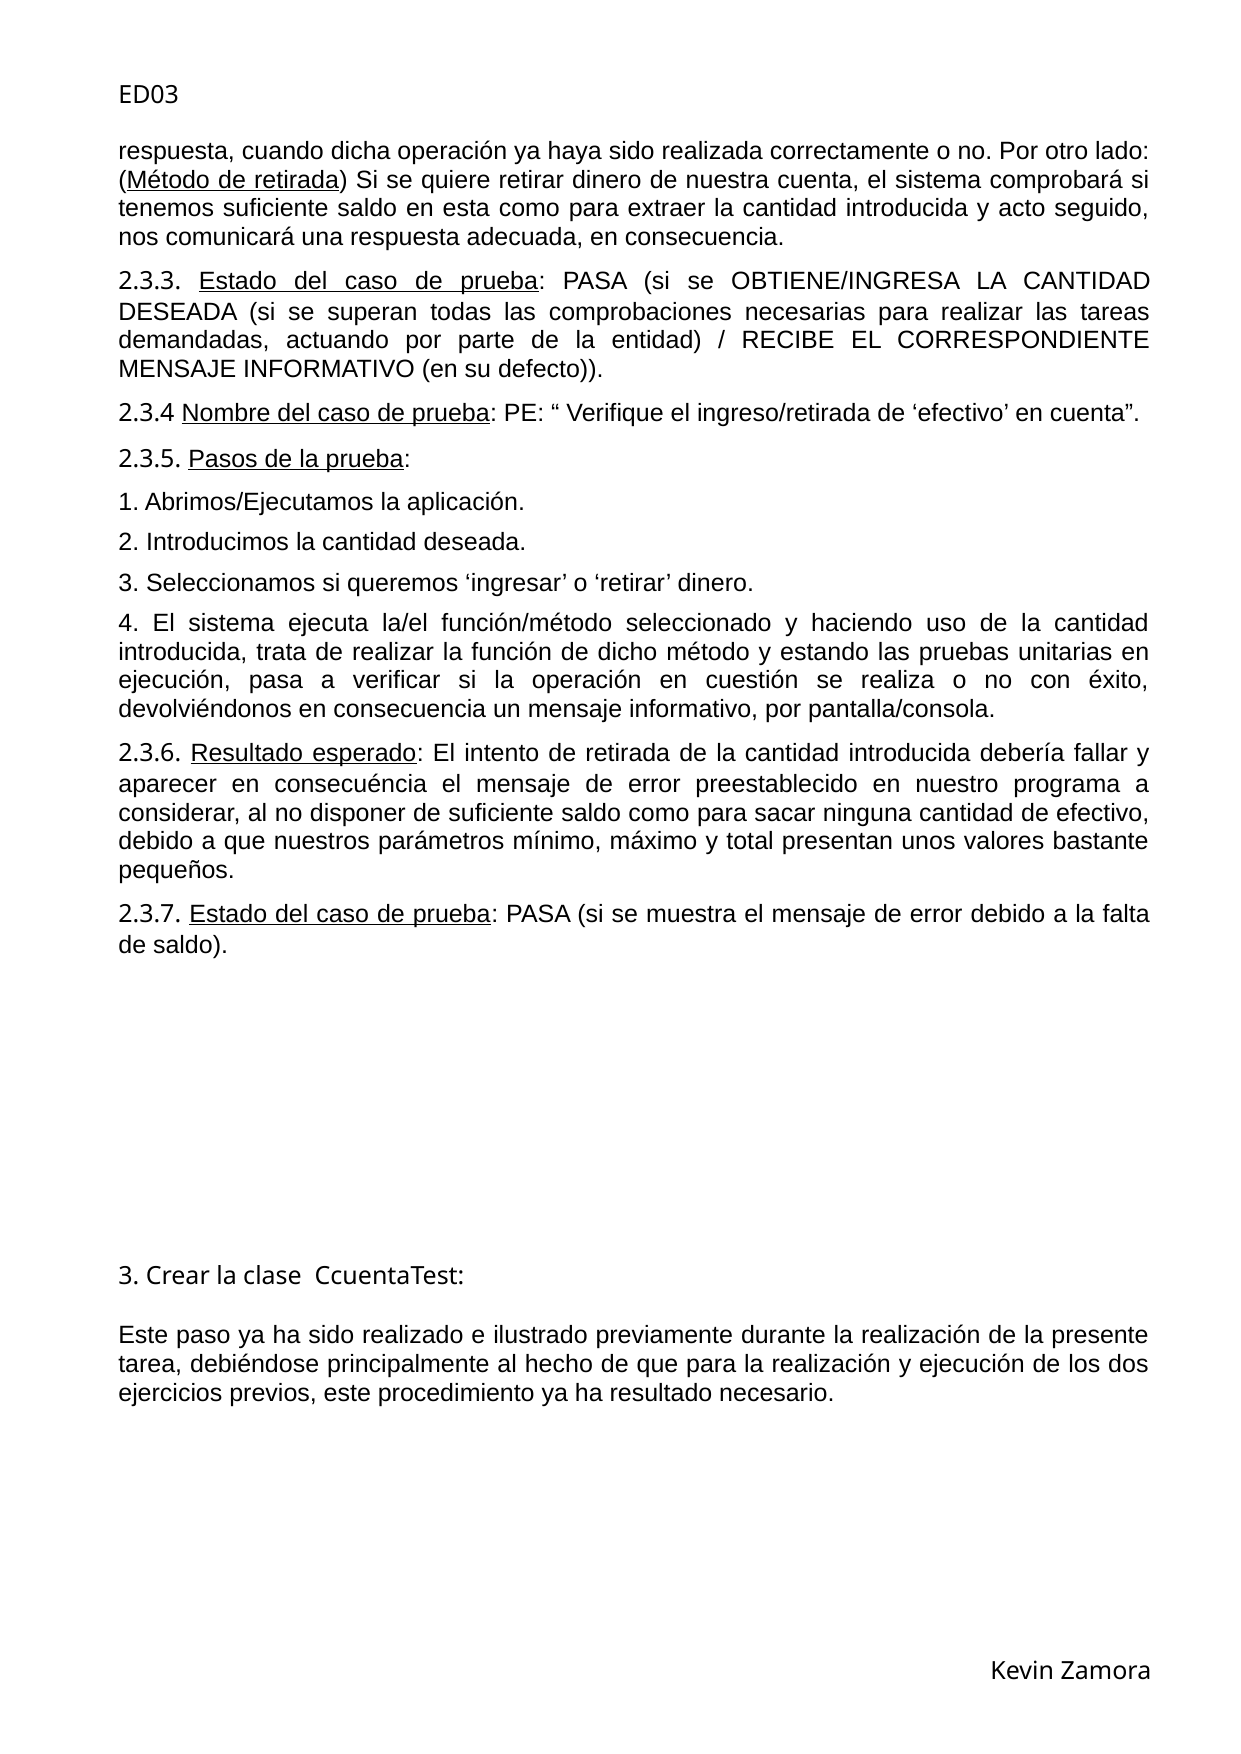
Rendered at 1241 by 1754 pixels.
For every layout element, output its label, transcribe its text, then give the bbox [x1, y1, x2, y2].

text 2.3.3. Estado del caso de prueba: PASA (si se OBTIENE/INGRESA LA CANTIDAD DESEADA (si se superan todas las comprobaciones necesarias para realizar las tareas demandadas, actuando por parte de la entidad) / RECIBE EL CORRESPONDIENTE MENSAJE INFORMATIVO (en su defecto)). [118, 263, 1151, 383]
text 2.3.7. Estado del caso de prueba: PASA (si se muestra el mensaje de error debido a la falta de saldo). [118, 896, 1151, 958]
text respuesta, cuando dicha operación ya haya sido realizada correctamente o no. Por otro lado: (Método de retirada) Si se quiere retirar dinero de nuestra cuenta, el sistema comprobará si tenemos suficiente saldo en esta como para extraer la cantidad introducida y acto seguido, nos comunicará una respuesta adecuada, en consecuencia. [118, 136, 1151, 251]
text 3. Seleccionamos si queremos ‘ingresar’ o ‘retirar’ dinero. [118, 567, 1151, 596]
text 2.3.5. Pasos de la prueba: [118, 441, 1151, 475]
text 2.3.4 Nombre del caso de prueba: PE: “ Verifique el ingreso/retirada de ‘efectivo’ en cuenta”. [118, 395, 1151, 429]
text 1. Abrimos/Ejecutamos la aplicación. [118, 486, 1151, 515]
text Este paso ya ha sido realizado e ilustrado previamente durante la realización de la presente tarea, debiéndose principalmente al hecho de que para la realización y ejecución de los dos ejercicios previos, este procedimiento ya ha resultado necesario. [118, 1321, 1151, 1407]
text 2.3.6. Resultado esperado: El intento de retirada de la cantidad introducida debería fallar y aparecer en consecuéncia el mensaje de error preestablecido en nuestro programa a considerar, al no disponer de suficiente saldo como para sacar ninguna cantidad de efectivo, debido a que nuestros parámetros mínimo, máximo y total presentan unos valores bastante pequeños. [118, 735, 1151, 884]
text 3. Crear la clase CcuentaTest: [118, 1258, 1151, 1292]
text 4. El sistema ejecuta la/el función/método seleccionado y haciendo uso de la cantidad introducida, trata de realizar la función de dicho método y estando las pruebas unitarias en ejecución, pasa a verificar si la operación en cuestión se realiza o no con éxito, devolviéndonos en consecuencia un mensaje informativo, por pantalla/consola. [118, 608, 1151, 723]
text 2. Introducimos la cantidad deseada. [118, 527, 1151, 556]
